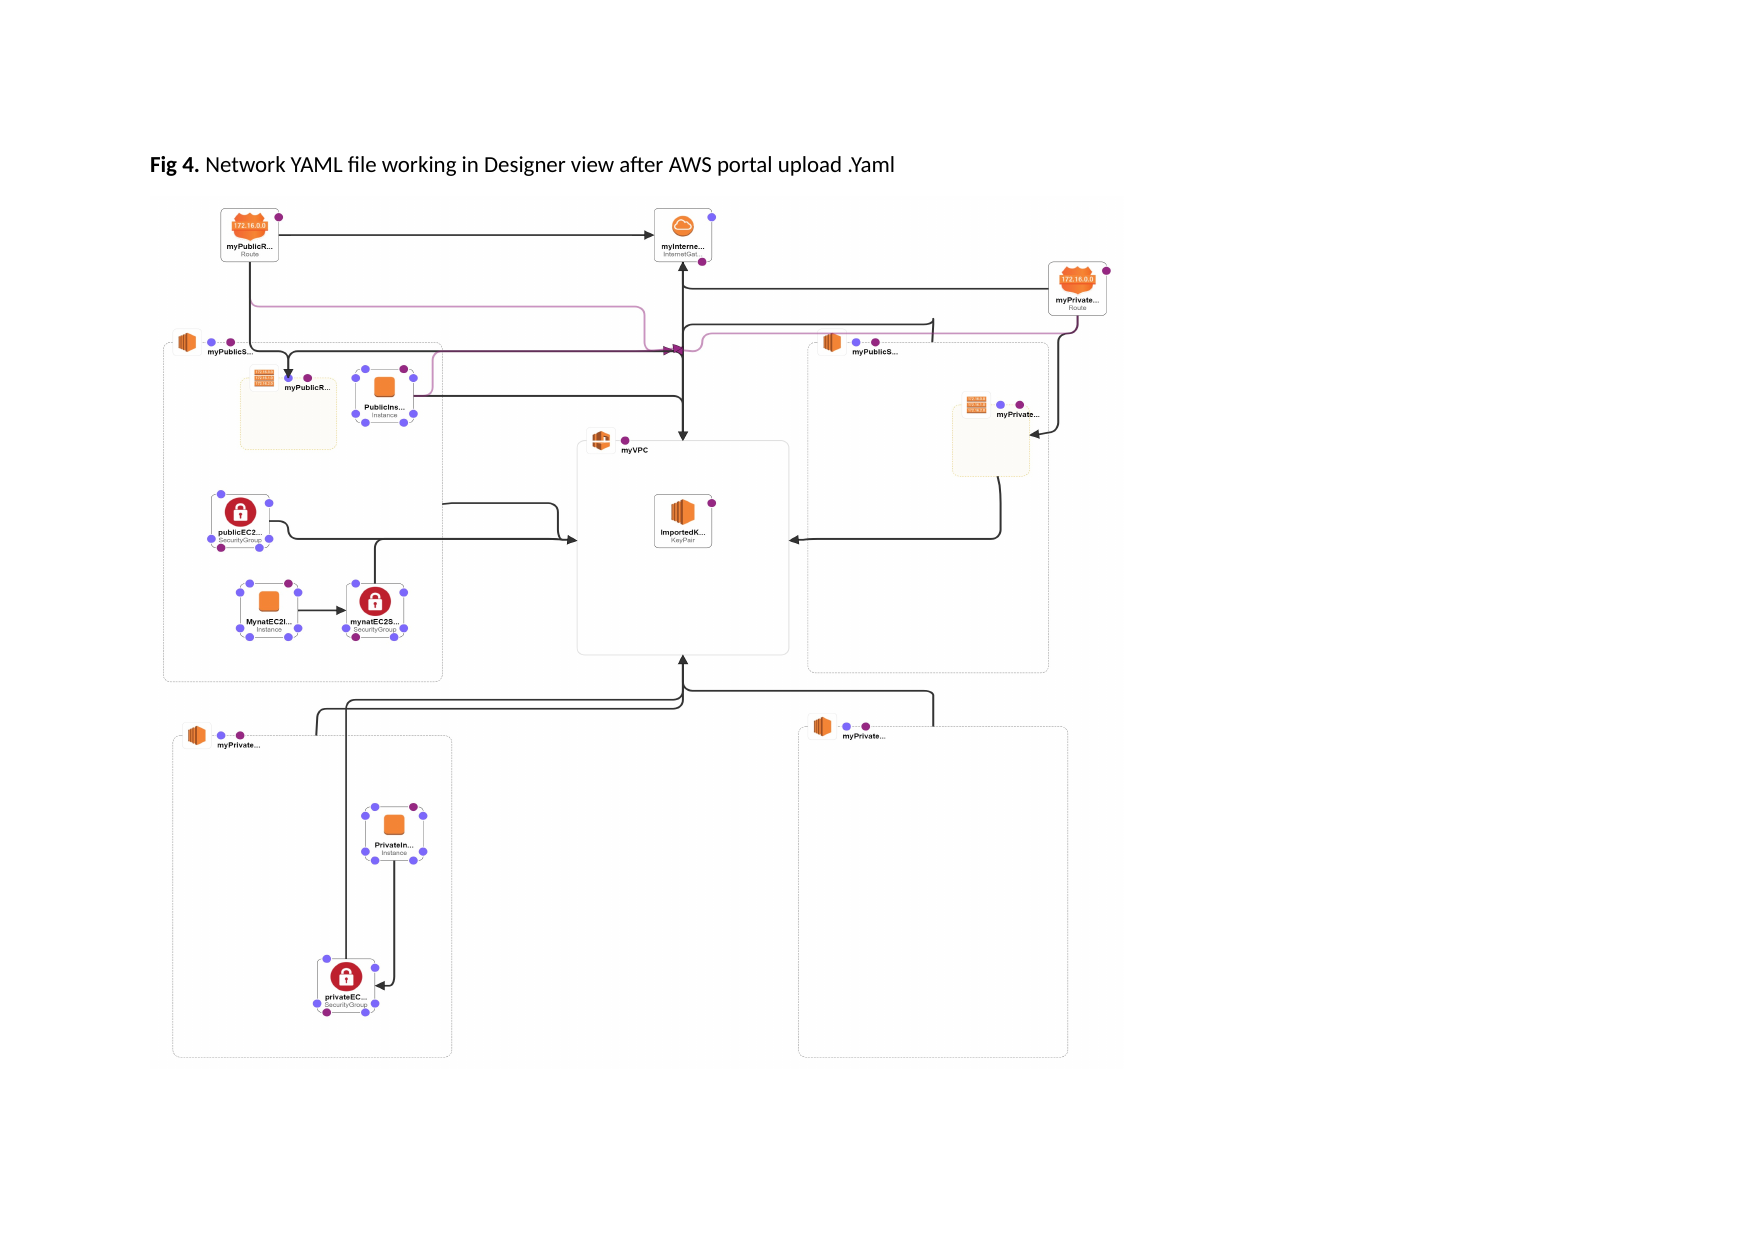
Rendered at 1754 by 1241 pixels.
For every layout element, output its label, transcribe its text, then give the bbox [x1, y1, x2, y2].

text Fig 4. Network YAML file working in Designer view after AWS portal upload .Yaml [150, 150, 1604, 178]
